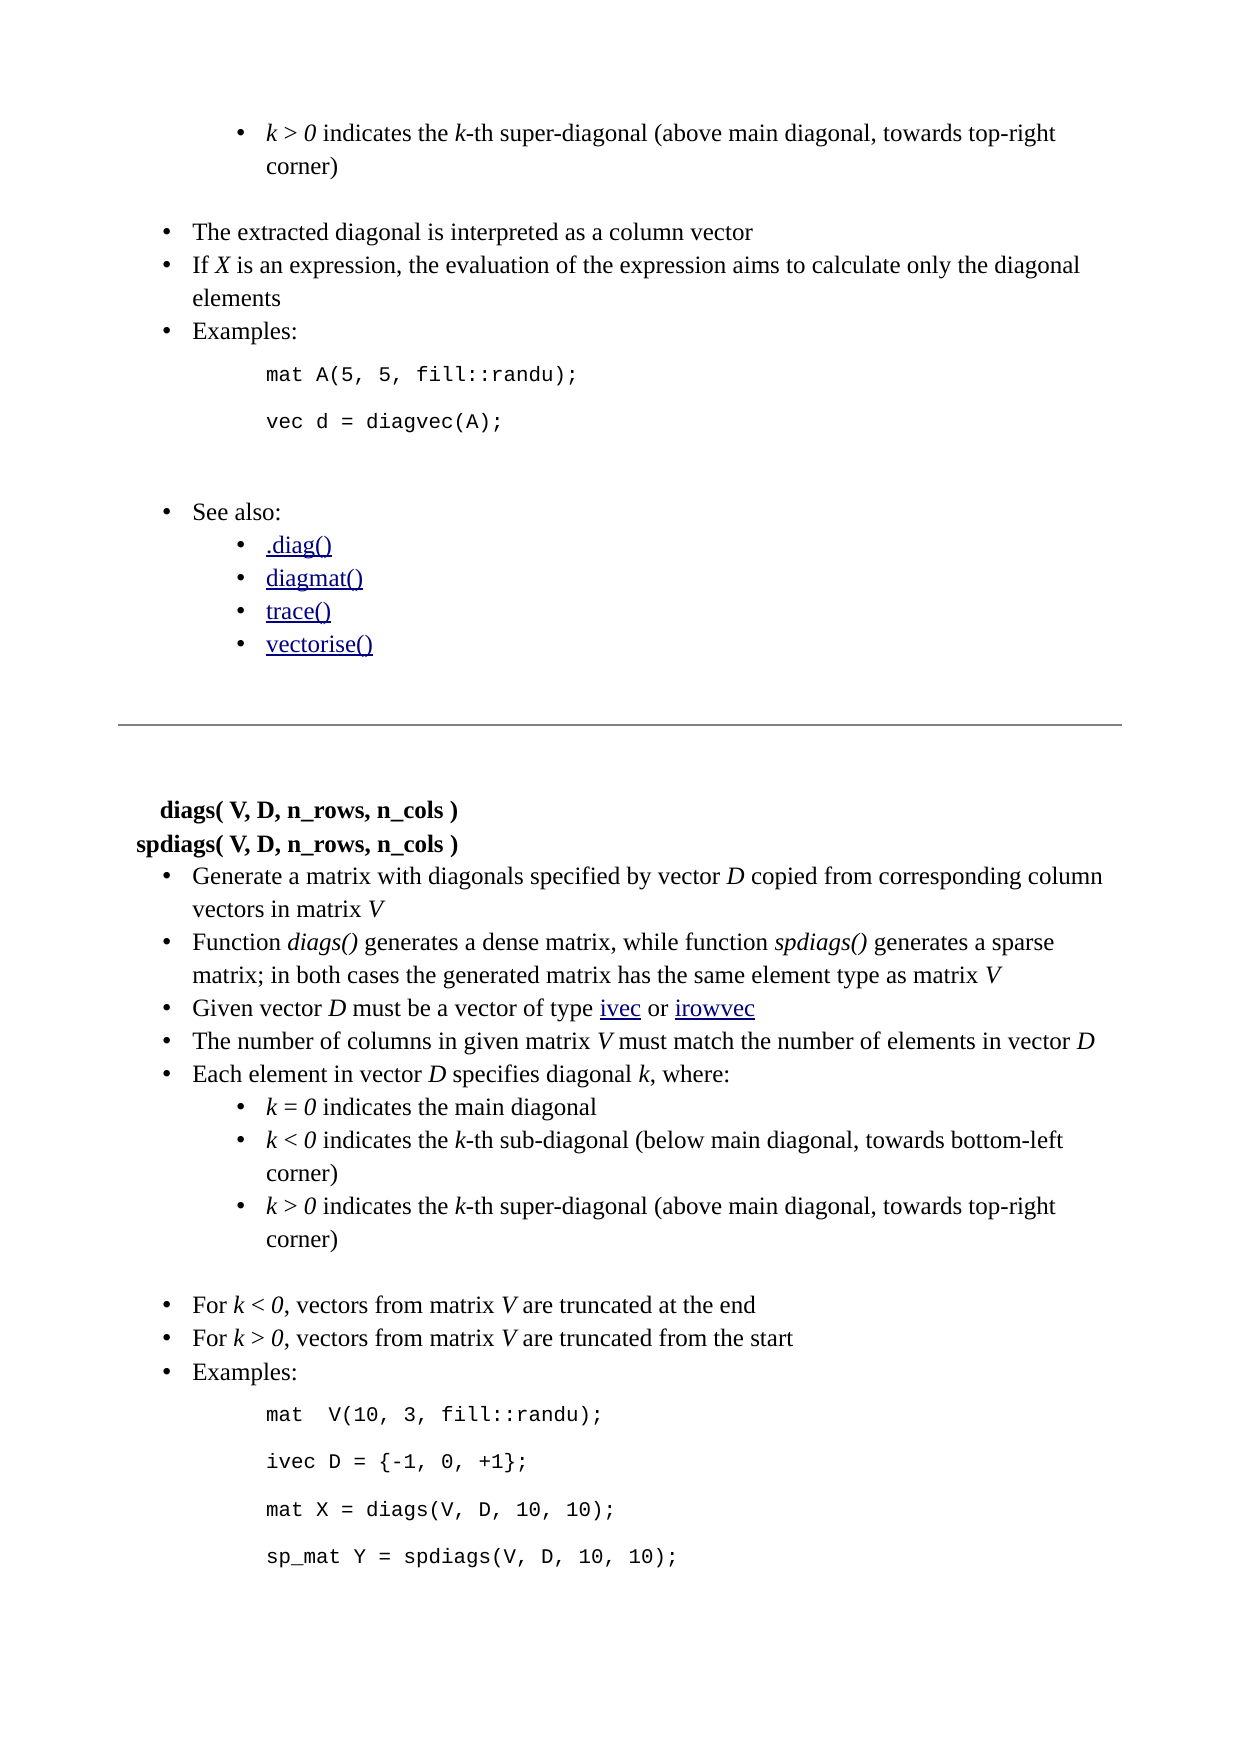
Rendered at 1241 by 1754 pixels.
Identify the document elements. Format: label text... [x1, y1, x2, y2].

table_cell spdiags( V, D, n_rows, n_cols ) [118, 827, 461, 861]
list Function diags() generates a dense matrix, while function spdiags() generates a sparse matrix; in both cases the generated matrix has the same element type as matrix V [162, 927, 1122, 989]
list Each element in vector D specifies diagonal k, where: [162, 1059, 1122, 1088]
list .diag() [236, 530, 1122, 559]
list mat A(5, 5, fill::randu); [236, 364, 1122, 387]
list Examples: [162, 1357, 1122, 1385]
list mat V(10, 3, fill::randu); [236, 1404, 1122, 1428]
list k > 0 indicates the k-th super-diagonal (above main diagonal, towards top-right corner) [236, 1191, 1122, 1253]
list Examples: [162, 316, 1122, 345]
list k = 0 indicates the main diagonal [236, 1092, 1122, 1121]
list For k < 0, vectors from matrix V are truncated at the end [162, 1291, 1122, 1319]
list k > 0 indicates the k-th super-diagonal (above main diagonal, towards top-right corner) [236, 118, 1122, 180]
list For k > 0, vectors from matrix V are truncated from the start [162, 1323, 1122, 1352]
list vectorise() [236, 629, 1122, 658]
list Given vector D must be a vector of type ivec or irowvec [162, 993, 1122, 1022]
list mat X = diags(V, D, 10, 10); [236, 1499, 1122, 1522]
list sp_mat Y = spdiags(V, D, 10, 10); [236, 1546, 1122, 1570]
list trace() [236, 596, 1122, 625]
list vec d = diagvec(A); [236, 411, 1122, 435]
list Generate a matrix with diagonals specified by vector D copied from corresponding column vectors in matrix V [162, 861, 1122, 923]
list ivec D = {-1, 0, +1}; [236, 1451, 1122, 1475]
list The extracted diagonal is interpreted as a column vector [162, 217, 1122, 246]
list If X is an expression, the evaluation of the expression aims to calculate only the diagonal elements [162, 250, 1122, 312]
list The number of columns in given matrix V must match the number of elements in vector D [162, 1026, 1122, 1055]
list k < 0 indicates the k-th sub-diagonal (below main diagonal, towards bottom-left corner) [236, 1125, 1122, 1187]
table_header diags( V, D, n_rows, n_cols ) [118, 792, 461, 827]
list diagmat() [236, 563, 1122, 592]
list See also: [162, 497, 1122, 526]
